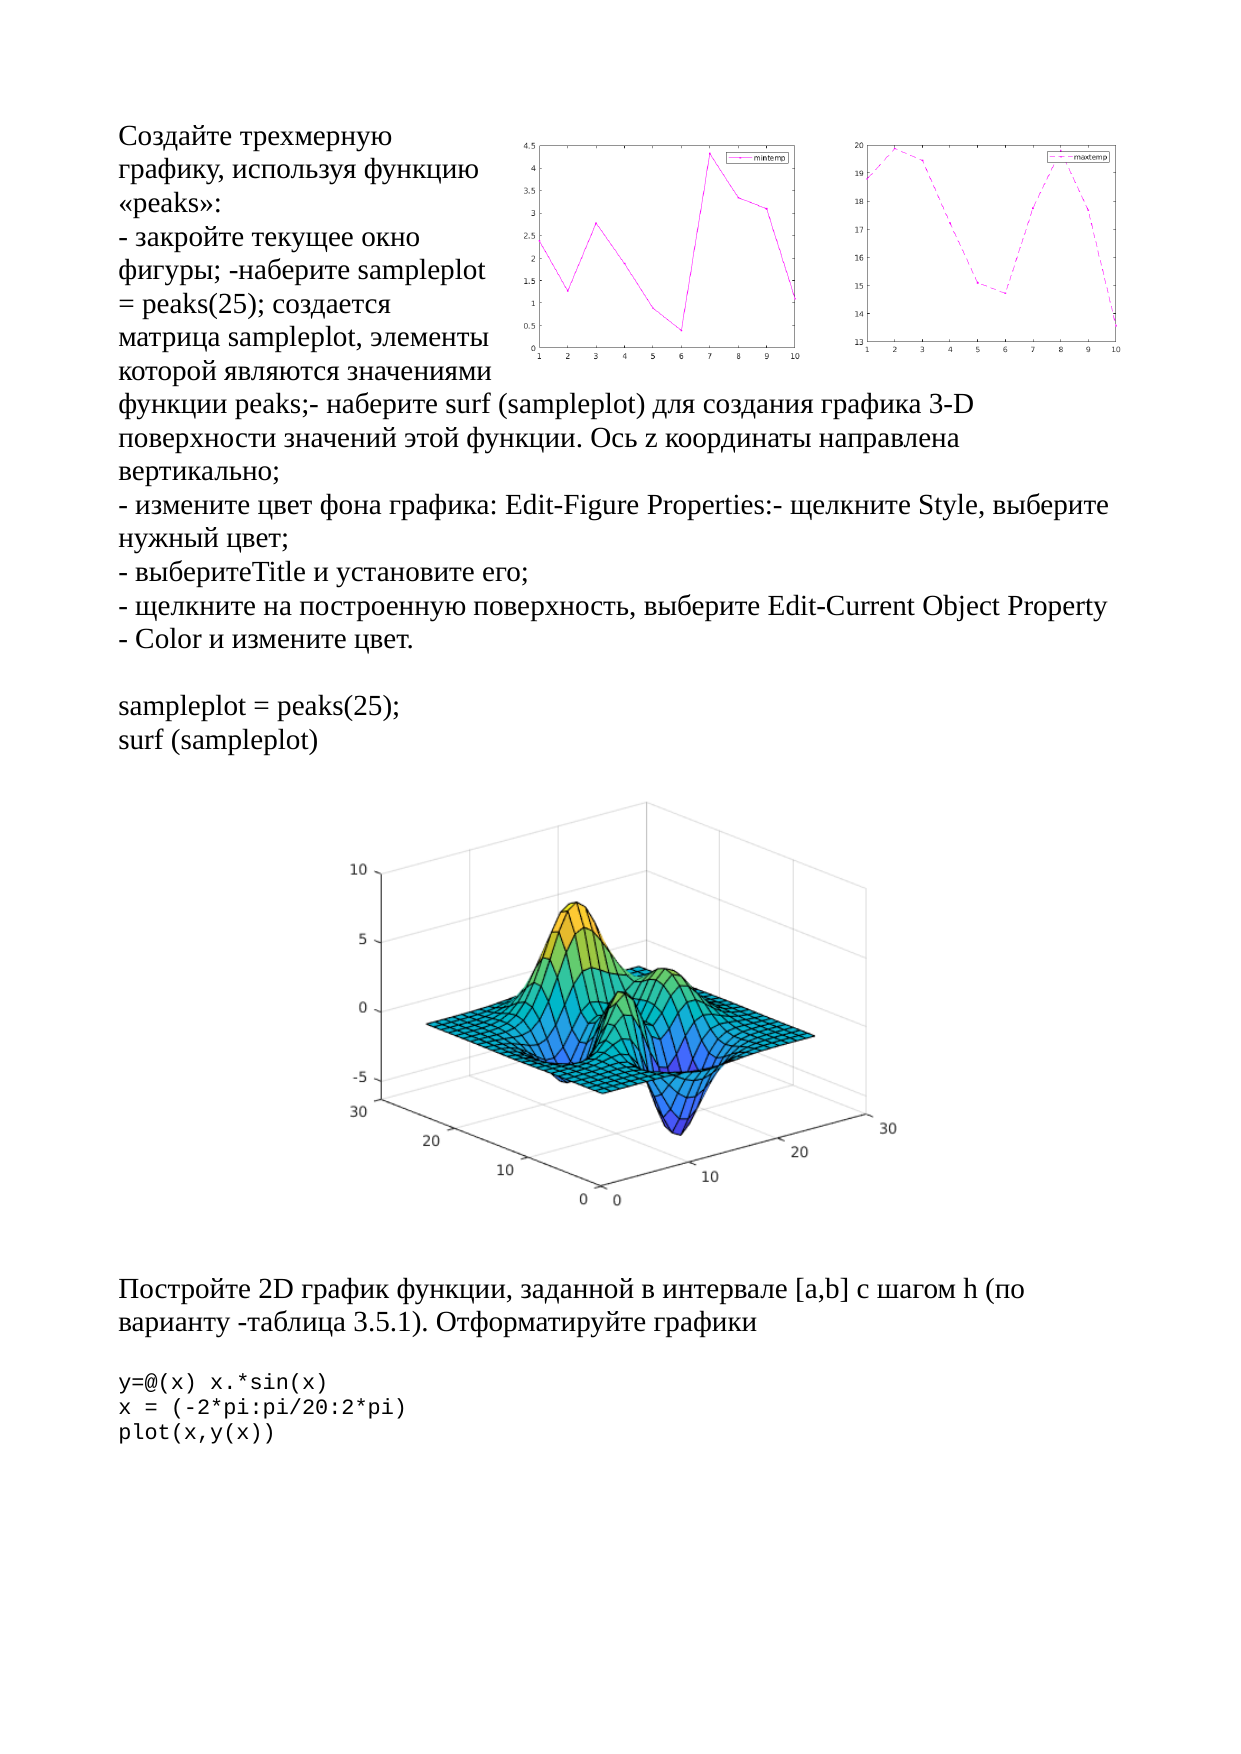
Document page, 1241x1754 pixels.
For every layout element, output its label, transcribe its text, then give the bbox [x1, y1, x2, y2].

text x = (-2*pi:pi/20:2*pi) [118, 1396, 1122, 1421]
picture [299, 767, 926, 1238]
text - закройте текущее окно фигуры; -наберите sampleplot = peaks(25); создается матрица sampleplot, элементы которой являются значениями функции peaks;- наберите surf (sampleplot) для создания графика 3-D поверхности значений этой функции. Ось z координаты направлена вертикально; [118, 219, 1122, 487]
text sampleplot = peaks(25); [118, 688, 1122, 722]
text plot(x,y(x)) [118, 1421, 1122, 1446]
text surf (sampleplot) [118, 722, 1122, 755]
text Создайте трехмерную графику, используя функцию «peaks»: [118, 118, 1122, 219]
picture [496, 127, 1146, 375]
text - выберитеTitle и установите его; [118, 554, 1122, 588]
text Постройте 2D график функции, заданной в интервале [a,b] с шагом h (по варианту -таблица 3.5.1). Отформатируйте графики [118, 1271, 1122, 1338]
text - измените цвет фона графика: Edit-Figure Properties:- щелкните Style, выберите нужный цвет; [118, 487, 1122, 554]
text - щелкните на построенную поверхность, выберите Edit-Current Object Property [118, 588, 1122, 621]
text - Color и измените цвет. [118, 621, 1122, 655]
text y=@(x) x.*sin(x) [118, 1371, 1122, 1396]
